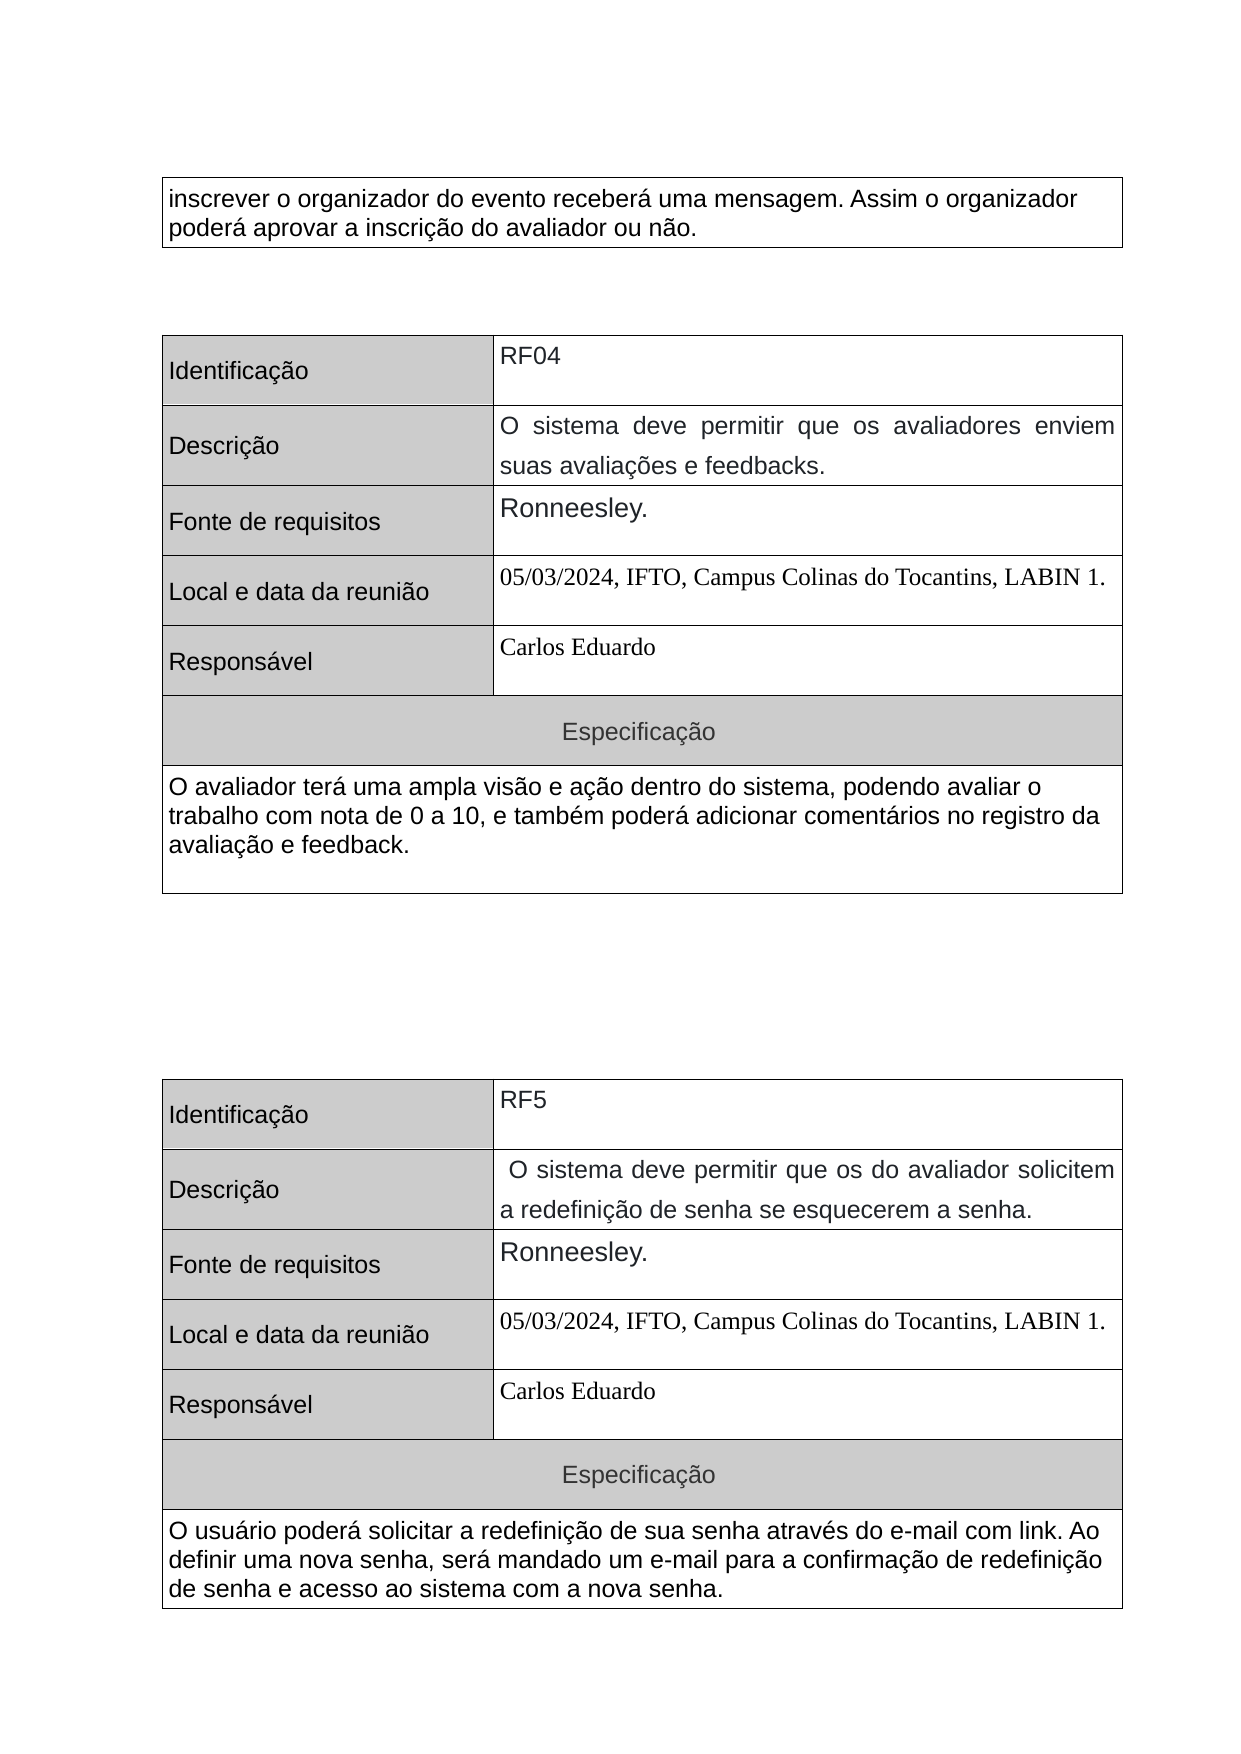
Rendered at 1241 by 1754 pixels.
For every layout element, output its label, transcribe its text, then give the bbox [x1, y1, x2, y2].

table_cell 05/03/2024, IFTO, Campus Colinas do Tocantins, LABIN 1. [494, 556, 1122, 625]
table_header Identificação [163, 336, 493, 404]
table_cell Local e data da reunião [163, 556, 493, 625]
table_cell Local e data da reunião [163, 1300, 493, 1369]
table_cell Descrição [163, 1150, 493, 1229]
table_cell Fonte de requisitos [163, 1230, 493, 1299]
table_cell Carlos Eduardo [494, 626, 1122, 695]
table_cell Especificação [163, 1440, 1122, 1509]
table_cell O sistema deve permitir que os avaliadores enviem suas avaliações e feedbacks. [494, 406, 1122, 485]
table_cell 05/03/2024, IFTO, Campus Colinas do Tocantins, LABIN 1. [494, 1300, 1122, 1369]
table_cell Ronneesley. [494, 486, 1122, 555]
table_cell Responsável [163, 626, 493, 695]
table_cell inscrever o organizador do evento receberá uma mensagem. Assim o organizador poderá aprovar a inscrição do avaliador ou não. [163, 178, 1122, 247]
table_header Identificação [163, 1080, 493, 1148]
table_cell Ronneesley. [494, 1230, 1122, 1299]
table_cell O sistema deve permitir que os do avaliador solicitem a redefinição de senha se esquecerem a senha. [494, 1150, 1122, 1229]
table_cell Carlos Eduardo [494, 1370, 1122, 1439]
table_cell Fonte de requisitos [163, 486, 493, 555]
table_header RF04 [494, 336, 1122, 404]
table_cell O usuário poderá solicitar a redefinição de sua senha através do e-mail com link. Ao definir uma nova senha, será mandado um e-mail para a confirmação de redefinição de senha e acesso ao sistema com a nova senha. [163, 1510, 1122, 1608]
table_header RF5 [494, 1080, 1122, 1148]
table_cell Responsável [163, 1370, 493, 1439]
table_cell Descrição [163, 406, 493, 485]
table_cell O avaliador terá uma ampla visão e ação dentro do sistema, podendo avaliar o trabalho com nota de 0 a 10, e também poderá adicionar comentários no registro da avaliação e feedback. [163, 766, 1122, 893]
table_cell Especificação [163, 696, 1122, 765]
